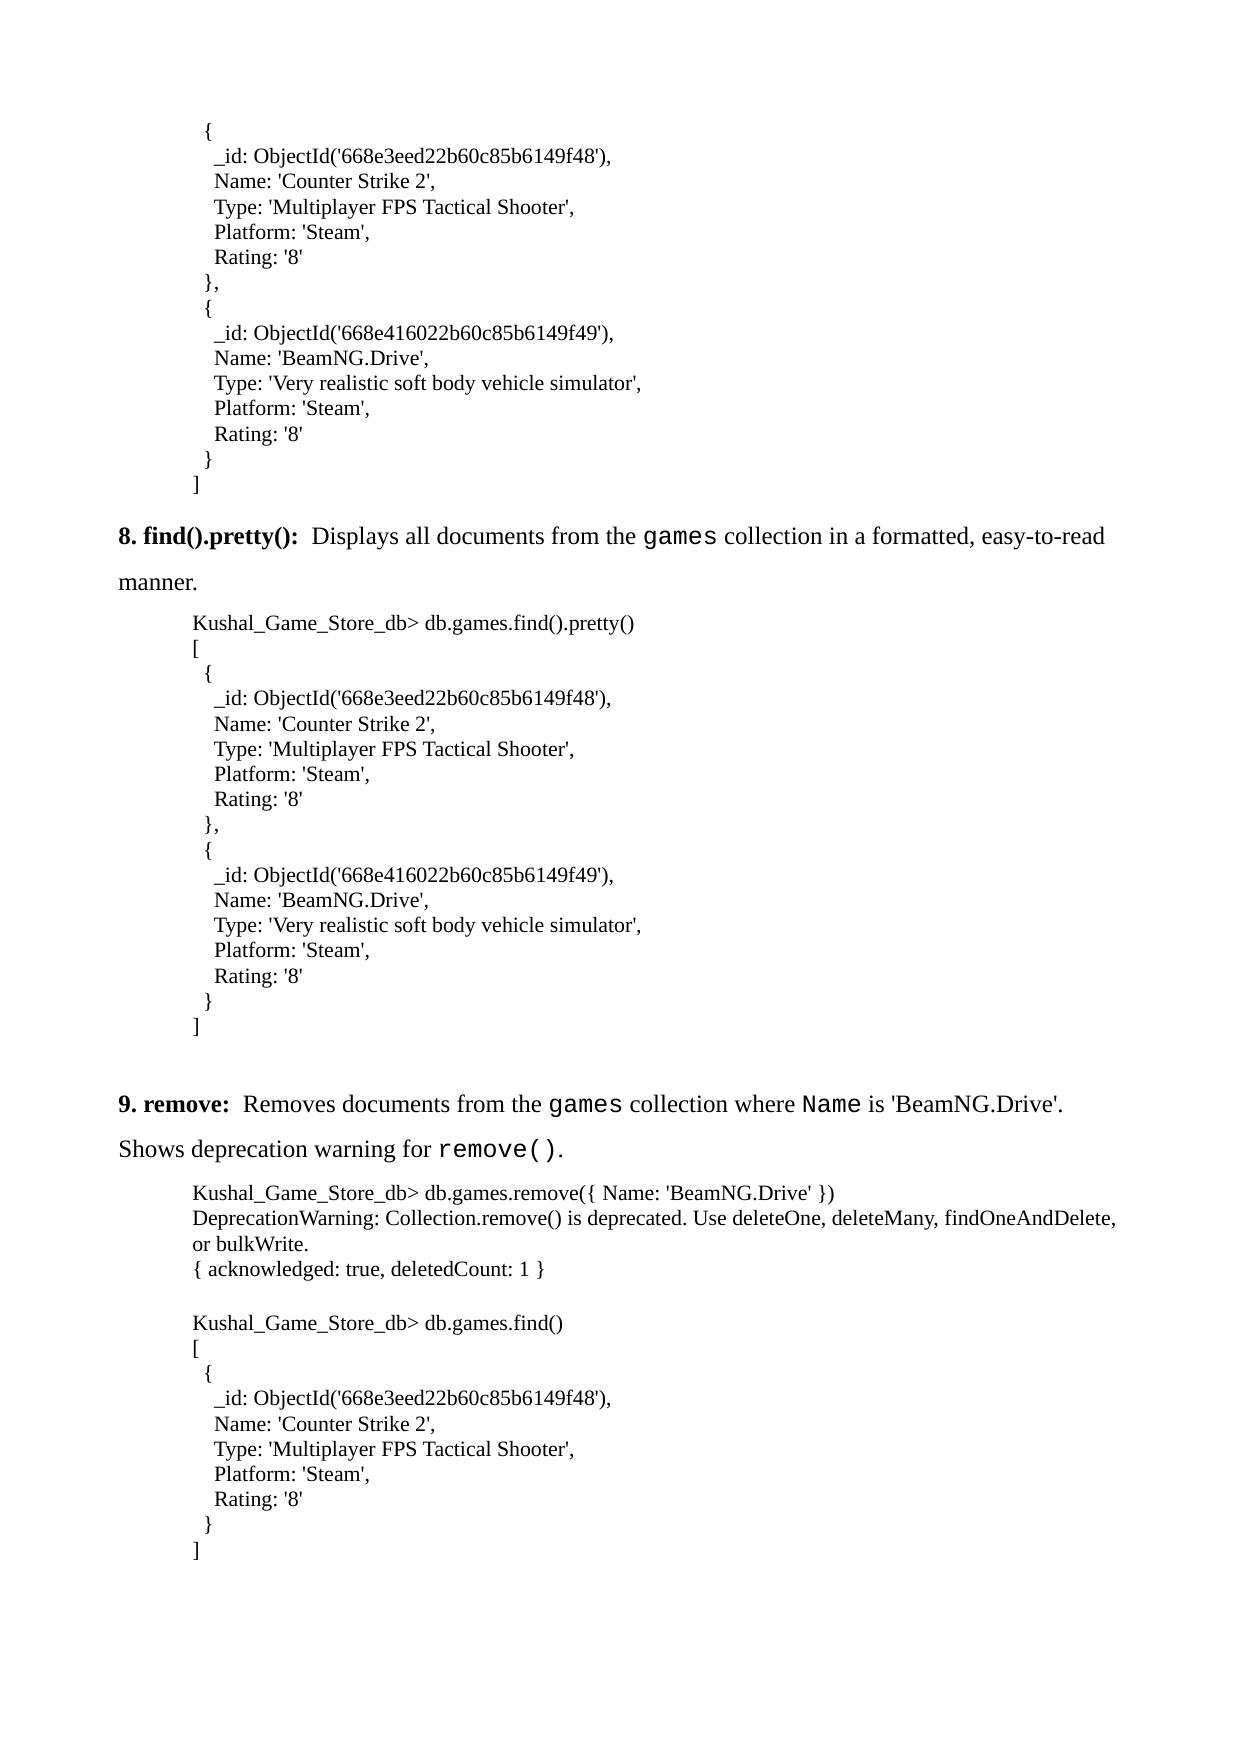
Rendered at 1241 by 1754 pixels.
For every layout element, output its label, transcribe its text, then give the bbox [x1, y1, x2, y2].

text { acknowledged: true, deletedCount: 1 } [192, 1256, 1122, 1281]
text Rating: '8' [192, 244, 1122, 269]
text _id: ObjectId('668e416022b60c85b6149f49'), [192, 862, 1122, 887]
text Type: 'Very realistic soft body vehicle simulator', [192, 370, 1122, 395]
text Rating: '8' [192, 963, 1122, 988]
text { [192, 1360, 1122, 1385]
text ] [192, 471, 1122, 496]
text 9. remove: Removes documents from the games collection where Name is 'BeamNG.Drive'. Shows deprecation warning for remove(). [118, 1089, 1121, 1165]
text Platform: 'Steam', [192, 937, 1122, 963]
text Name: 'BeamNG.Drive', [192, 887, 1122, 912]
text 8. find().pretty(): Displays all documents from the games collection in a formatted, easy-to-read manner. [118, 521, 1121, 595]
text } [192, 1511, 1122, 1537]
text }, [192, 811, 1122, 837]
text _id: ObjectId('668e3eed22b60c85b6149f48'), [192, 685, 1122, 711]
text } [192, 988, 1122, 1013]
text Platform: 'Steam', [192, 395, 1122, 421]
text } [192, 446, 1122, 471]
text _id: ObjectId('668e3eed22b60c85b6149f48'), [192, 143, 1122, 168]
text Type: 'Very realistic soft body vehicle simulator', [192, 912, 1122, 937]
text Name: 'Counter Strike 2', [192, 168, 1122, 194]
text Name: 'Counter Strike 2', [192, 711, 1122, 736]
text Rating: '8' [192, 786, 1122, 811]
text Kushal_Game_Store_db> db.games.remove({ Name: 'BeamNG.Drive' }) [192, 1180, 1122, 1205]
text DeprecationWarning: Collection.remove() is deprecated. Use deleteOne, deleteMany, findOneAndDelete, or bulkWrite. [192, 1205, 1122, 1256]
text { [192, 118, 1122, 143]
text _id: ObjectId('668e416022b60c85b6149f49'), [192, 320, 1122, 345]
text Kushal_Game_Store_db> db.games.find().pretty() [192, 610, 1122, 635]
text _id: ObjectId('668e3eed22b60c85b6149f48'), [192, 1385, 1122, 1411]
text Name: 'BeamNG.Drive', [192, 345, 1122, 370]
text ] [192, 1013, 1122, 1038]
text Type: 'Multiplayer FPS Tactical Shooter', [192, 1436, 1122, 1461]
text { [192, 660, 1122, 685]
text Type: 'Multiplayer FPS Tactical Shooter', [192, 194, 1122, 219]
text }, [192, 269, 1122, 294]
text Platform: 'Steam', [192, 219, 1122, 244]
text ] [192, 1537, 1122, 1562]
text Type: 'Multiplayer FPS Tactical Shooter', [192, 736, 1122, 761]
text [ [192, 1335, 1122, 1360]
text Name: 'Counter Strike 2', [192, 1411, 1122, 1436]
text Rating: '8' [192, 421, 1122, 446]
text Rating: '8' [192, 1486, 1122, 1511]
text Platform: 'Steam', [192, 761, 1122, 786]
text Kushal_Game_Store_db> db.games.find() [192, 1310, 1122, 1335]
text { [192, 837, 1122, 862]
text Platform: 'Steam', [192, 1461, 1122, 1486]
text { [192, 294, 1122, 320]
text [ [192, 635, 1122, 660]
